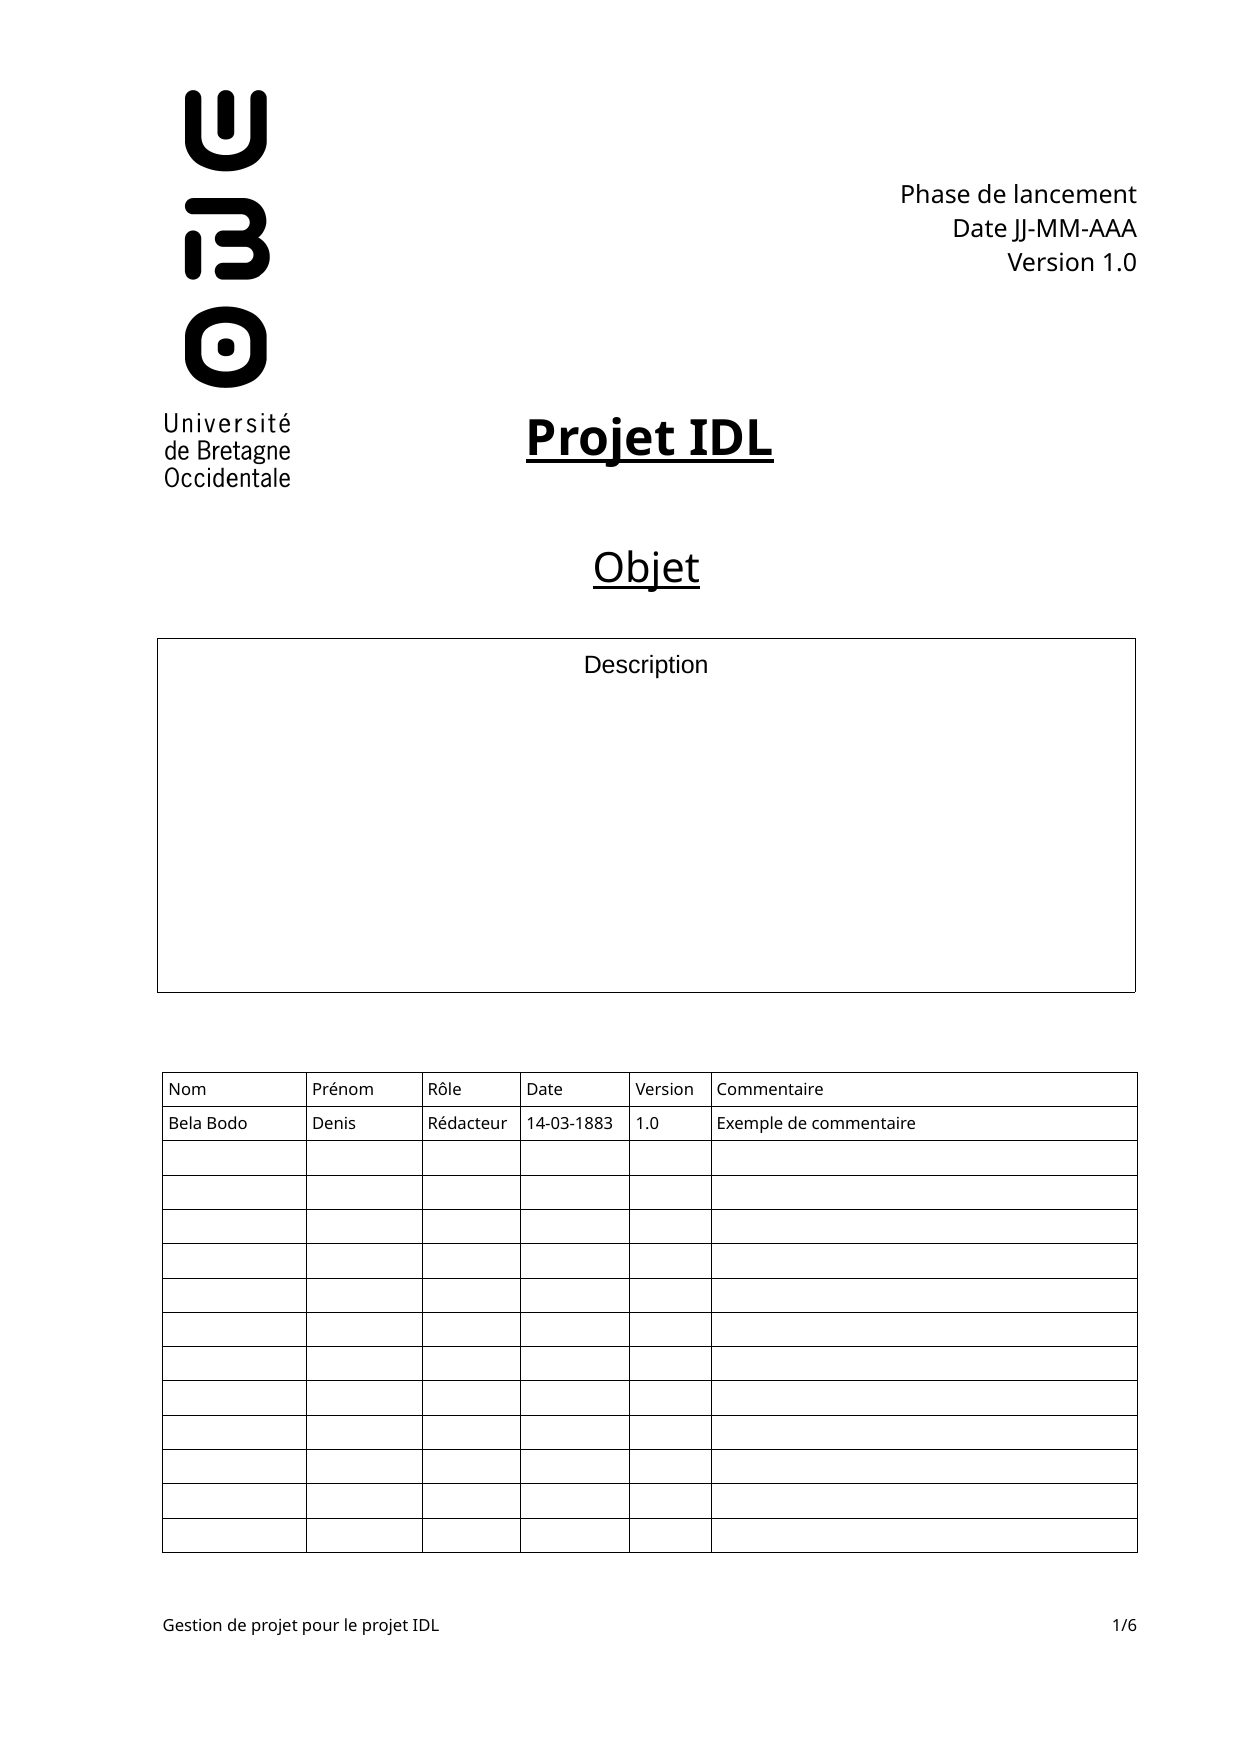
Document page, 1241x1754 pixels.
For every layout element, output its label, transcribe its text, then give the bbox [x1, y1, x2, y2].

table_header Commentaire [712, 1073, 1137, 1106]
table_cell Bela Bodo [163, 1107, 306, 1140]
table_cell [307, 1519, 422, 1552]
table_cell [423, 1519, 520, 1552]
table_cell [521, 1244, 629, 1277]
table_cell [423, 1450, 520, 1483]
table_header Prénom [307, 1073, 422, 1106]
table_cell Rédacteur [423, 1107, 520, 1140]
table_cell [521, 1347, 629, 1380]
table_cell [712, 1484, 1137, 1517]
table_cell [423, 1313, 520, 1346]
table_cell [423, 1279, 520, 1312]
table_cell [712, 1210, 1137, 1243]
table_cell [630, 1416, 711, 1449]
table_cell [163, 1450, 306, 1483]
table_cell [712, 1279, 1137, 1312]
table_cell [712, 1519, 1137, 1552]
text Description [166, 647, 1126, 679]
table_cell [163, 1141, 306, 1175]
table_cell [521, 1381, 629, 1414]
table_header Rôle [423, 1073, 520, 1106]
table_cell [163, 1519, 306, 1552]
table_cell [712, 1347, 1137, 1380]
table_cell [630, 1176, 711, 1209]
table_header Nom [163, 1073, 306, 1106]
table_cell [630, 1313, 711, 1346]
text Objet [166, 538, 1126, 594]
table_cell [307, 1313, 422, 1346]
table_cell [307, 1450, 422, 1483]
table_cell [630, 1519, 711, 1552]
table_cell [307, 1381, 422, 1414]
table_cell [521, 1450, 629, 1483]
table_cell Denis [307, 1107, 422, 1140]
table_cell [163, 1176, 306, 1209]
table_cell [521, 1210, 629, 1243]
table_cell [307, 1141, 422, 1175]
table_cell [521, 1484, 629, 1517]
table_cell [307, 1484, 422, 1517]
table_cell [163, 1416, 306, 1449]
table_cell Exemple de commentaire [712, 1107, 1137, 1140]
table_cell 14-03-1883 [521, 1107, 629, 1140]
table_cell [423, 1244, 520, 1277]
table_cell [712, 1313, 1137, 1346]
text Date JJ-MM-AAA [323, 210, 1137, 244]
table_cell [712, 1450, 1137, 1483]
table_cell [163, 1244, 306, 1277]
table_cell [630, 1450, 711, 1483]
table_cell [630, 1347, 711, 1380]
table_cell [163, 1279, 306, 1312]
table_cell [163, 1313, 306, 1346]
table_cell [521, 1313, 629, 1346]
table_cell [307, 1244, 422, 1277]
table_cell [712, 1141, 1137, 1175]
table_cell [423, 1176, 520, 1209]
text Phase de lancement [323, 176, 1137, 210]
table_cell [163, 1210, 306, 1243]
text Projet IDL [307, 401, 992, 469]
table_cell [423, 1347, 520, 1380]
table_cell 1.0 [630, 1107, 711, 1140]
table_cell [630, 1141, 711, 1175]
table_cell [521, 1279, 629, 1312]
text Version 1.0 [323, 244, 1137, 278]
table_cell [423, 1484, 520, 1517]
table_cell [521, 1519, 629, 1552]
table_cell [630, 1484, 711, 1517]
picture [131, 0, 323, 551]
table_cell [163, 1381, 306, 1414]
table_cell [307, 1176, 422, 1209]
table_cell [712, 1381, 1137, 1414]
table_cell [712, 1176, 1137, 1209]
table_cell [307, 1279, 422, 1312]
table_cell [307, 1210, 422, 1243]
table_cell [163, 1484, 306, 1517]
table_cell [630, 1210, 711, 1243]
table_cell [307, 1416, 422, 1449]
table_cell [712, 1416, 1137, 1449]
table_cell [423, 1210, 520, 1243]
table_header Version [630, 1073, 711, 1106]
table_cell [423, 1416, 520, 1449]
table_cell [423, 1381, 520, 1414]
table_cell [630, 1279, 711, 1312]
table_cell [307, 1347, 422, 1380]
table_header Date [521, 1073, 629, 1106]
table_cell [521, 1176, 629, 1209]
table_cell [521, 1141, 629, 1175]
table_cell [630, 1381, 711, 1414]
table_cell [712, 1244, 1137, 1277]
table_cell [521, 1416, 629, 1449]
table_cell [630, 1244, 711, 1277]
table_cell [163, 1347, 306, 1380]
table_cell [423, 1141, 520, 1175]
